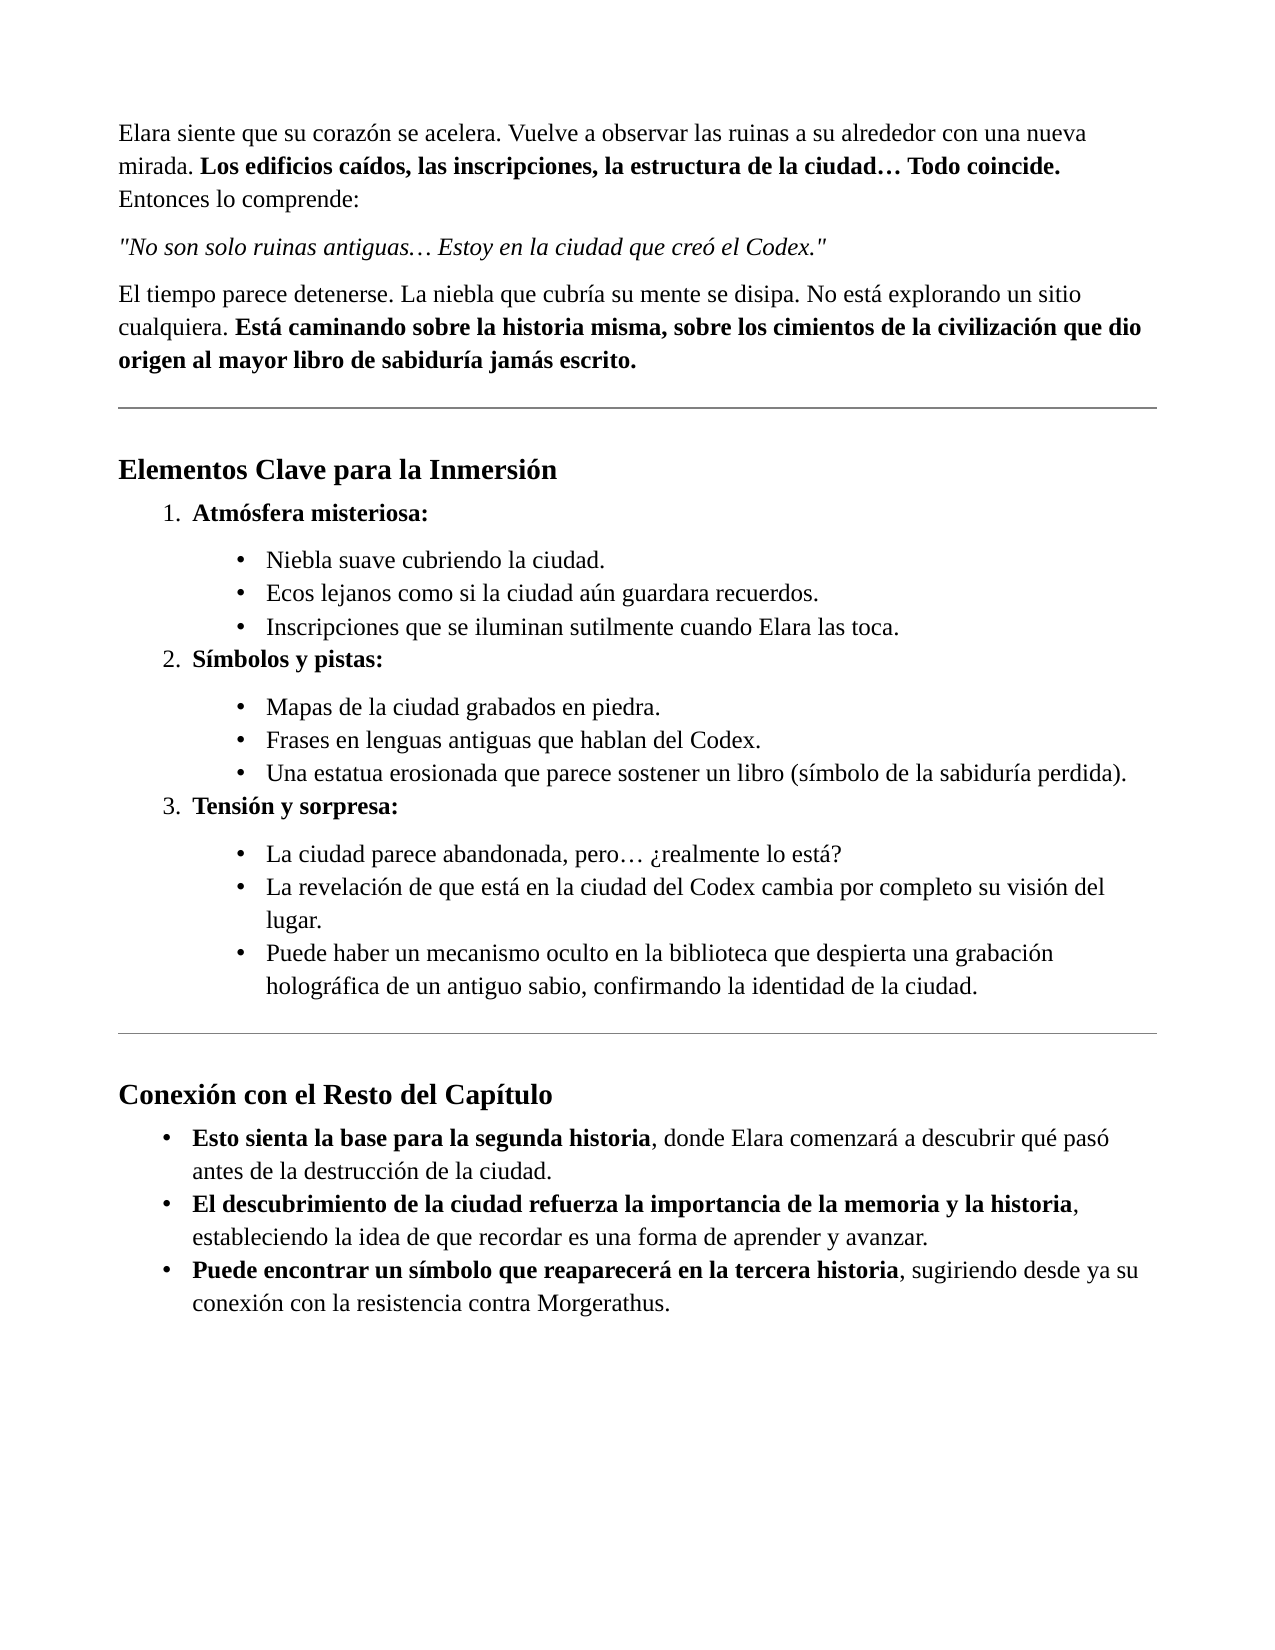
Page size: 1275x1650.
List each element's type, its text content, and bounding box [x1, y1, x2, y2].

list Tensión y sorpresa: [162, 791, 1157, 820]
list Mapas de la ciudad grabados en piedra. [236, 692, 1157, 721]
text "No son solo ruinas antiguas… Estoy en la ciudad que creó el Codex." [118, 232, 1157, 261]
list Símbolos y pistas: [162, 644, 1157, 673]
list La ciudad parece abandonada, pero… ¿realmente lo está? [236, 839, 1157, 868]
subtitle Conexión con el Resto del Capítulo [118, 1077, 1157, 1111]
list Atmósfera misteriosa: [162, 498, 1157, 527]
list Inscripciones que se iluminan sutilmente cuando Elara las toca. [236, 612, 1157, 640]
list Puede encontrar un símbolo que reaparecerá en la tercera historia, sugiriendo desde ya su conexión con la resistencia contra Morgerathus. [162, 1256, 1157, 1317]
list Puede haber un mecanismo oculto en la biblioteca que despierta una grabación holográfica de un antiguo sabio, confirmando la identidad de la ciudad. [236, 938, 1157, 1000]
list Esto sienta la base para la segunda historia, donde Elara comenzará a descubrir qué pasó antes de la destrucción de la ciudad. [162, 1123, 1157, 1185]
text El tiempo parece detenerse. La niebla que cubría su mente se disipa. No está explorando un sitio cualquiera. Está caminando sobre la historia misma, sobre los cimientos de la civilización que dio origen al mayor libro de sabiduría jamás escrito. [118, 279, 1157, 374]
list El descubrimiento de la ciudad refuerza la importancia de la memoria y la historia, estableciendo la idea de que recordar es una forma de aprender y avanzar. [162, 1189, 1157, 1251]
list Ecos lejanos como si la ciudad aún guardara recuerdos. [236, 578, 1157, 607]
text Elara siente que su corazón se acelera. Vuelve a observar las ruinas a su alrededor con una nueva mirada. Los edificios caídos, las inscripciones, la estructura de la ciudad… Todo coincide. Entonces lo comprende: [118, 118, 1157, 213]
list La revelación de que está en la ciudad del Codex cambia por completo su visión del lugar. [236, 872, 1157, 934]
list Niebla suave cubriendo la ciudad. [236, 546, 1157, 574]
subtitle Elementos Clave para la Inmersión [118, 452, 1157, 485]
list Una estatua erosionada que parece sostener un libro (símbolo de la sabiduría perdida). [236, 758, 1157, 787]
list Frases en lenguas antiguas que hablan del Codex. [236, 725, 1157, 754]
